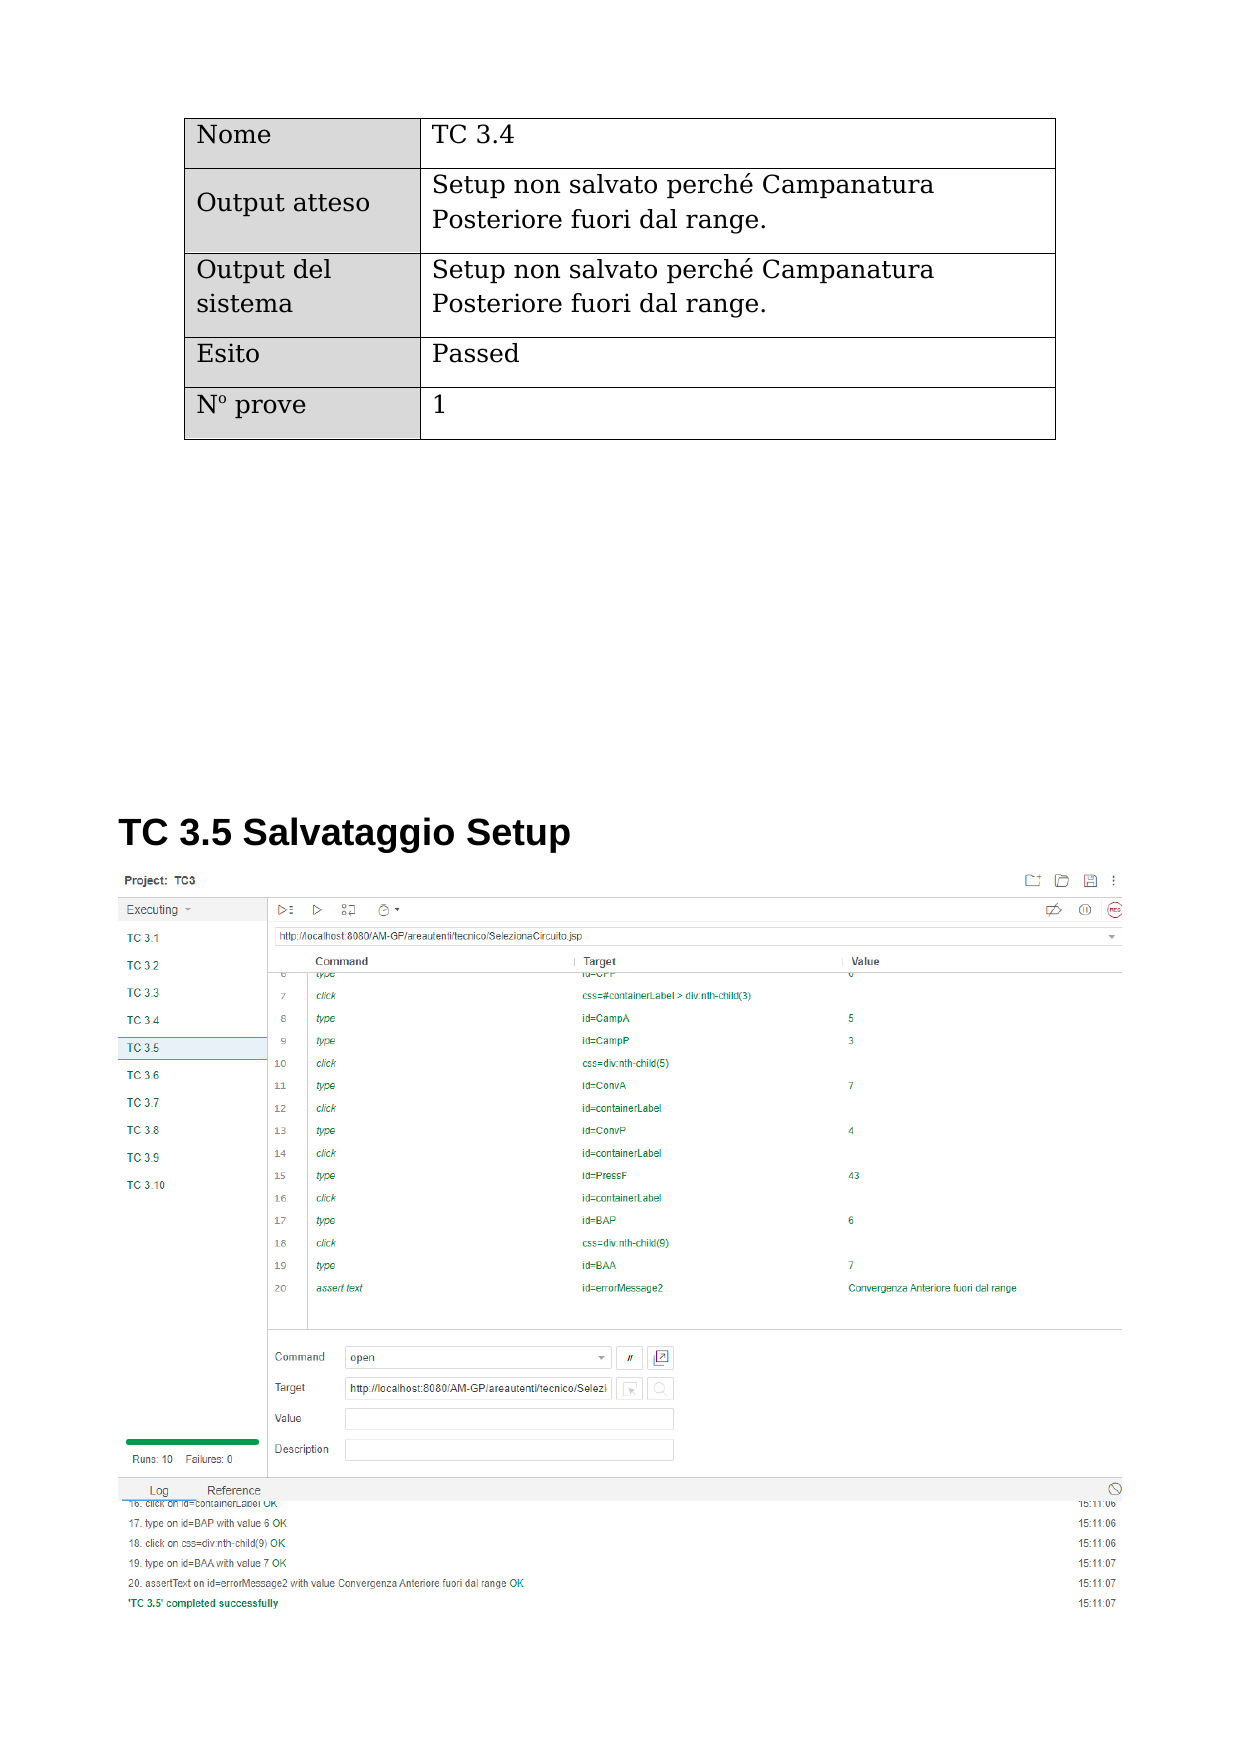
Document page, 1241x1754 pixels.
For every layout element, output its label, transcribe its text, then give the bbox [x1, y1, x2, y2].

subtitle TC 3.5 Salvataggio Setup [118, 809, 1122, 853]
table_cell Output atteso [185, 169, 420, 252]
table_cell Passed [421, 338, 1055, 387]
table_cell Output del sistema [185, 254, 420, 337]
table_cell Esito [185, 338, 420, 387]
table_cell Setup non salvato perché Campanatura Posteriore fuori dal range. [421, 169, 1055, 252]
table_cell 1 [421, 388, 1055, 438]
table_header Nome [185, 119, 420, 168]
table_cell No prove [185, 388, 420, 438]
table_header TC 3.4 [421, 119, 1055, 168]
table_cell Setup non salvato perché Campanatura Posteriore fuori dal range. [421, 254, 1055, 337]
picture [118, 865, 1123, 1613]
